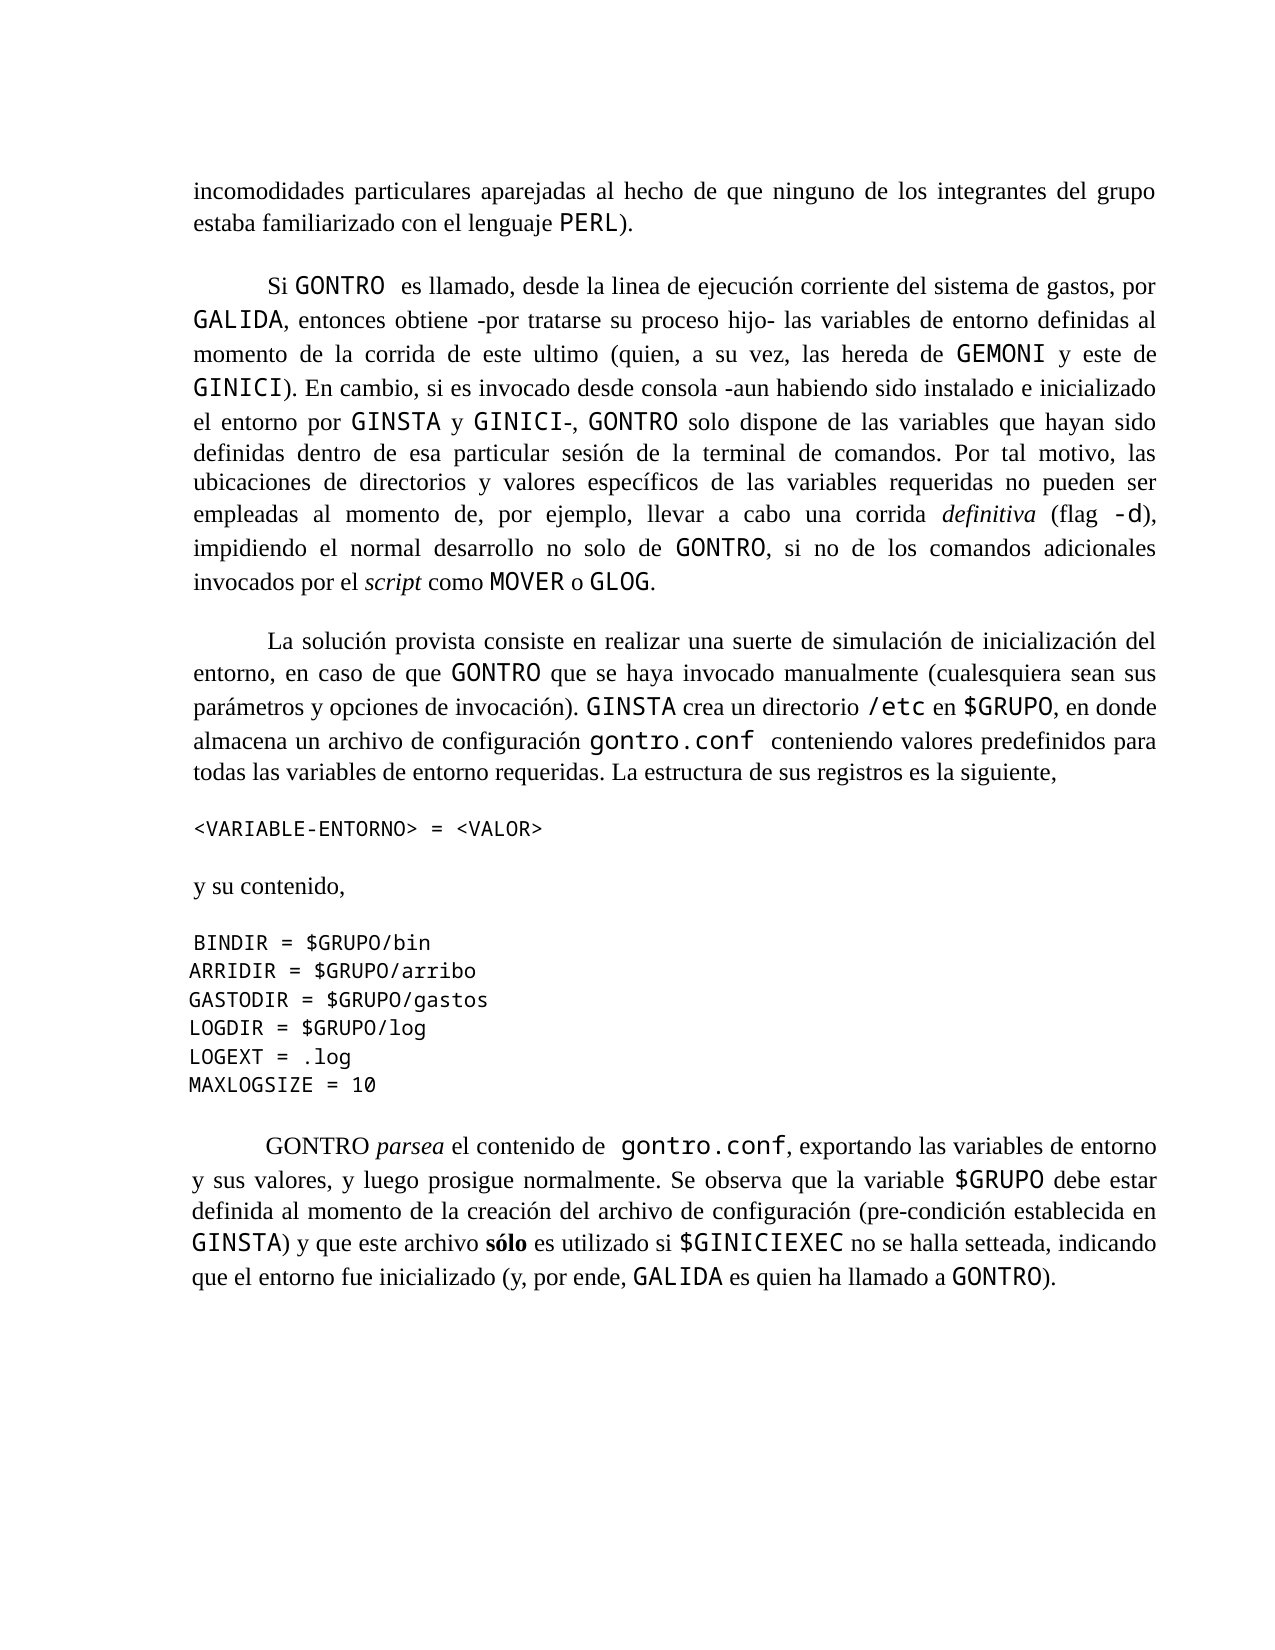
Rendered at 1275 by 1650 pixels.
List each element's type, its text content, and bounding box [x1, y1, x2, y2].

text BINDIR = $GRUPO/bin [193, 928, 1157, 957]
text LOGDIR = $GRUPO/log [188, 1013, 1157, 1042]
text GASTODIR = $GRUPO/gastos [188, 985, 1157, 1013]
text La solución provista consiste en realizar una suerte de simulación de inicialización del entorno, en caso de que GONTRO que se haya invocado manualmente (cualesquiera sean sus parámetros y opciones de invocación). GINSTA crea un directorio /etc en $GRUPO, en donde almacena un archivo de configuración gontro.conf conteniendo valores predefinidos para todas las variables de entorno requeridas. La estructura de sus registros es la siguiente, [193, 626, 1157, 786]
text y su contenido, [193, 871, 1157, 900]
text GONTRO parsea el contenido de gontro.conf, exportando las variables de entorno y sus valores, y luego prosigue normalmente. Se observa que la variable $GRUPO debe estar definida al momento de la creación del archivo de configuración (pre-condición establecida en GINSTA) y que este archivo sólo es utilizado si $GINICIEXEC no se halla setteada, indicando que el entorno fue inicializado (y, por ende, GALIDA es quien ha llamado a GONTRO). [192, 1128, 1157, 1293]
text MAXLOGSIZE = 10 [188, 1070, 1157, 1099]
text Si GONTRO es llamado, desde la linea de ejecución corriente del sistema de gastos, por GALIDA, entonces obtiene -por tratarse su proceso hijo- las variables de entorno definidas al momento de la corrida de este ultimo (quien, a su vez, las hereda de GEMONI y este de GINICI). En cambio, si es invocado desde consola -aun habiendo sido instalado e inicializado el entorno por GINSTA y GINICI-, GONTRO solo dispone de las variables que hayan sido definidas dentro de esa particular sesión de la terminal de comandos. Por tal motivo, las ubicaciones de directorios y valores específicos de las variables requeridas no pueden ser empleadas al momento de, por ejemplo, llevar a cabo una corrida definitiva (flag -d), impidiendo el normal desarrollo no solo de GONTRO, si no de los comandos adicionales invocados por el script como MOVER o GLOG. [193, 268, 1157, 598]
text LOGEXT = .log [188, 1042, 1157, 1070]
text <VARIABLE-ENTORNO> = <VALOR> [193, 814, 1157, 843]
text incomodidades particulares aparejadas al hecho de que ninguno de los integrantes del grupo estaba familiarizado con el lenguaje PERL). [193, 176, 1157, 239]
text ARRIDIR = $GRUPO/arribo [188, 957, 1157, 985]
